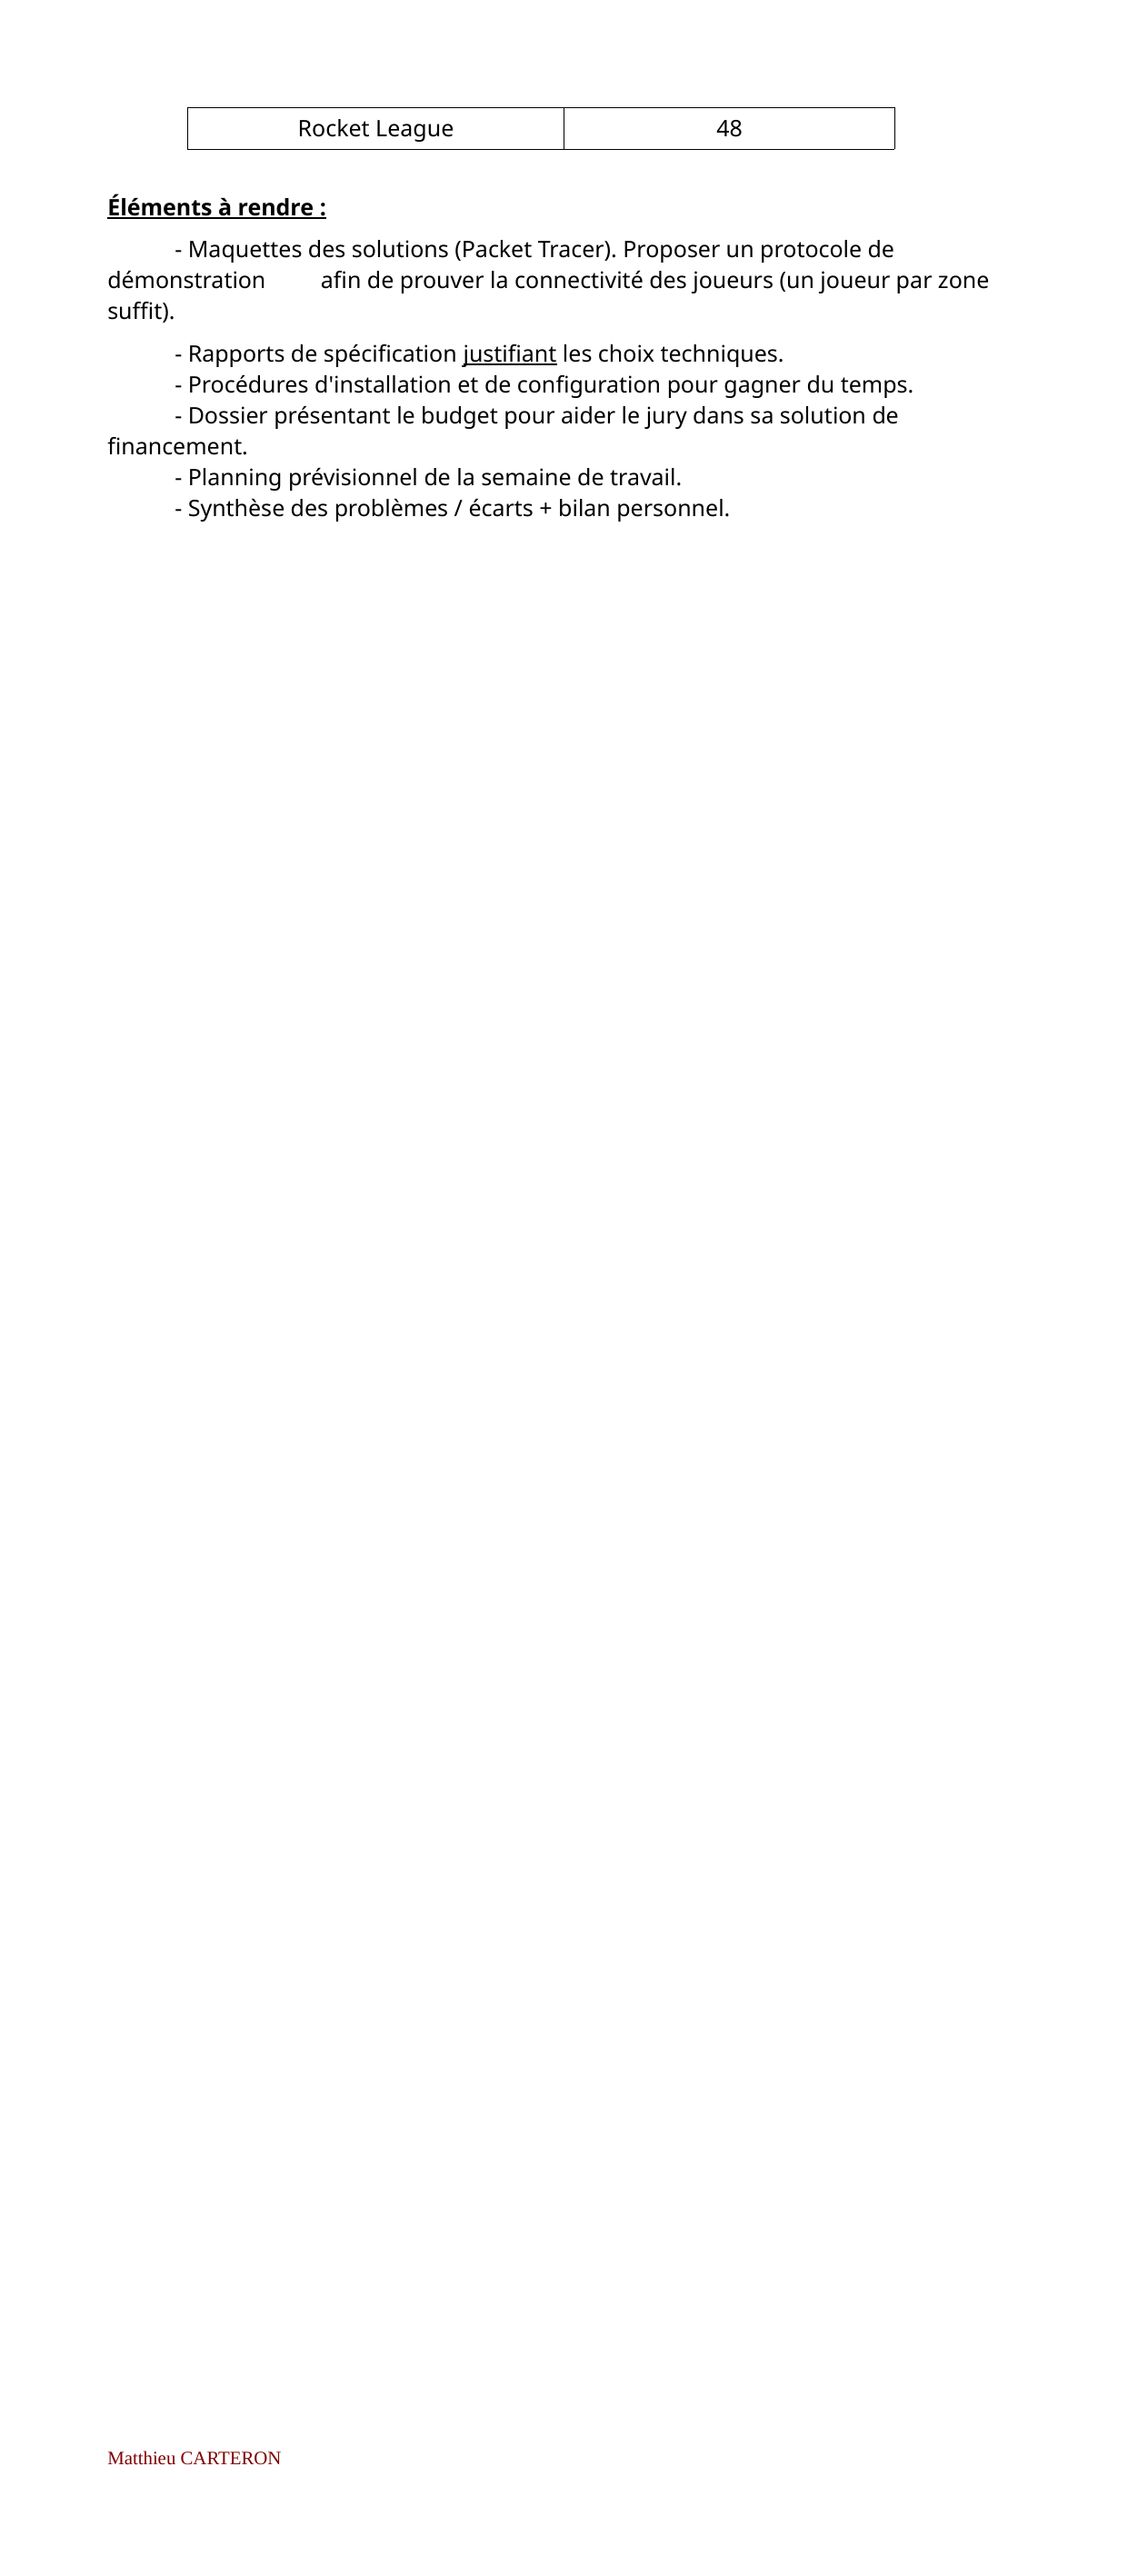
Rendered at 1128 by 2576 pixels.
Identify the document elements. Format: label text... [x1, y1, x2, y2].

text - Planning prévisionnel de la semaine de travail. [107, 462, 1020, 492]
table_cell 48 [564, 108, 894, 149]
text - Dossier présentant le budget pour aider le jury dans sa solution de financement. [107, 399, 1020, 462]
text Éléments à rendre : [107, 191, 1020, 222]
text - Rapports de spécification justifiant les choix techniques. [107, 337, 1020, 368]
text - Synthèse des problèmes / écarts + bilan personnel. [107, 492, 1020, 523]
text - Maquettes des solutions (Packet Tracer). Proposer un protocole de démonstration afin de prouver la connectivité des joueurs (un joueur par zone suffit). [107, 234, 1020, 326]
table_cell Rocket League [188, 108, 564, 149]
text - Procédures d'installation et de configuration pour gagner du temps. [107, 368, 1020, 399]
